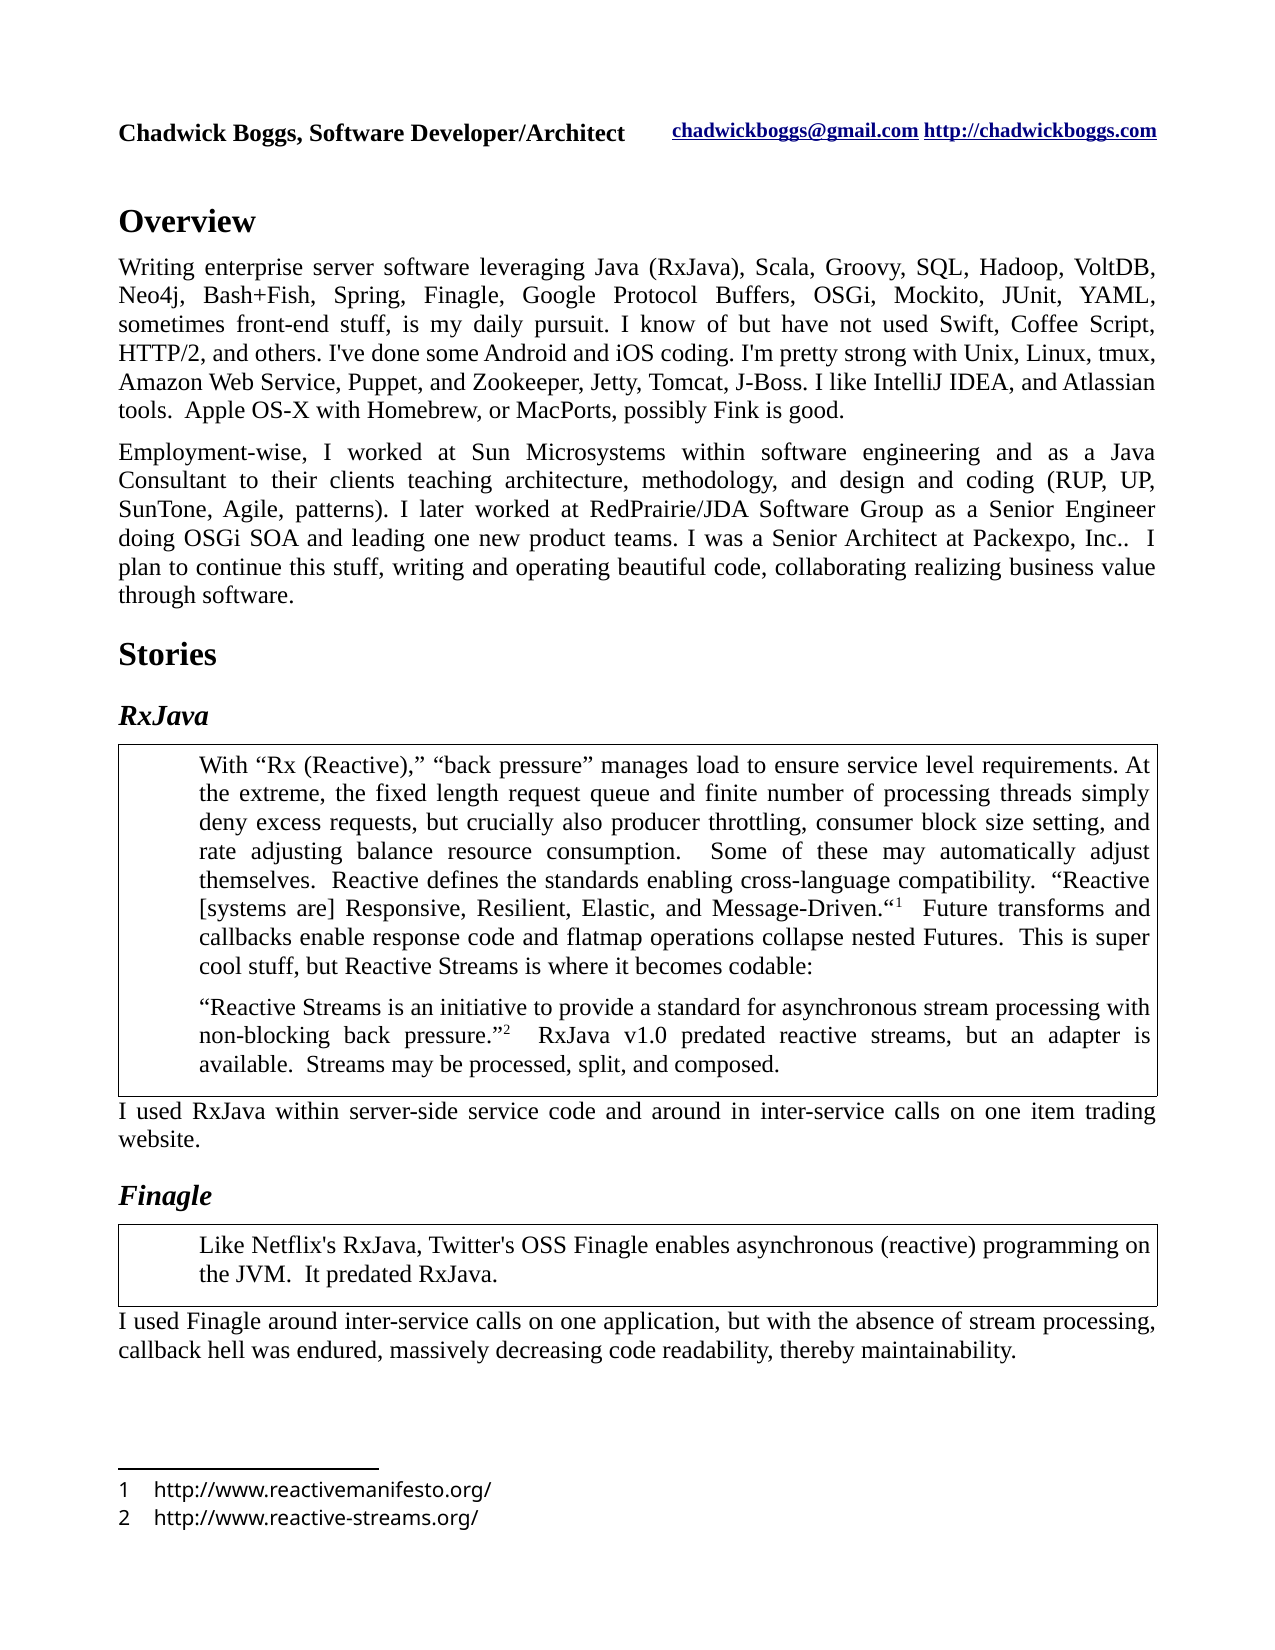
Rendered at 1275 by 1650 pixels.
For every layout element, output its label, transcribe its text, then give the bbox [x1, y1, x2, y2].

subtitle Finagle [118, 1178, 1157, 1212]
table_header Like Netflix's RxJava, Twitter's OSS Finagle enables asynchronous (reactive) programming on the JVM. It predated RxJava. [119, 1225, 1157, 1306]
table_header With “Rx (Reactive),” “back pressure” manages load to ensure service level requirements. At the extreme, the fixed length request queue and finite number of processing threads simply deny excess requests, but crucially also producer throttling, consumer block size setting, and rate adjusting balance resource consumption. Some of these may automatically adjust themselves. Reactive defines the standards enabling cross-language compatibility. “Reactive [systems are] Responsive, Resilient, Elastic, and Message-Driven.“ Future transforms and callbacks enable response code and flatmap operations collapse nested Futures. This is super cool stuff, but Reactive Streams is where it becomes codable: “Reactive Streams is an initiative to provide a standard for asynchronous stream processing with non-blocking back pressure.” RxJava v1.0 predated reactive streams, but an adapter is available. Streams may be processed, split, and composed. [119, 745, 1157, 1096]
subtitle RxJava [118, 698, 1157, 731]
subtitle Overview [118, 201, 1157, 239]
table_header chadwickboggs@gmail.com http://chadwickboggs.com [638, 118, 1157, 147]
subtitle Stories [118, 634, 1157, 673]
text Writing enterprise server software leveraging Java (RxJava), Scala, Groovy, SQL, Hadoop, VoltDB, Neo4j, Bash+Fish, Spring, Finagle, Google Protocol Buffers, OSGi, Mockito, JUnit, YAML, sometimes front-end stuff, is my daily pursuit. I know of but have not used Swift, Coffee Script, HTTP/2, and others. I've done some Android and iOS coding. I'm pretty strong with Unix, Linux, tmux, Amazon Web Service, Puppet, and Zookeeper, Jetty, Tomcat, J-Boss. I like IntelliJ IDEA, and Atlassian tools. Apple OS-X with Homebrew, or MacPorts, possibly Fink is good. [118, 252, 1157, 424]
text I used Finagle around inter-service calls on one application, but with the absence of stream processing, callback hell was endured, massively decreasing code readability, thereby maintainability. [118, 1307, 1157, 1363]
text Employment-wise, I worked at Sun Microsystems within software engineering and as a Java Consultant to their clients teaching architecture, methodology, and design and coding (RUP, UP, SunTone, Agile, patterns). I later worked at RedPrairie/JDA Software Group as a Senior Engineer doing OSGi SOA and leading one new product teams. I was a Senior Architect at Packexpo, Inc.. I plan to continue this stuff, writing and operating beautiful code, collaborating realizing business value through software. [118, 437, 1157, 609]
text I used RxJava within server-side service code and around in inter-service calls on one item trading website. [118, 1097, 1157, 1153]
table_header Chadwick Boggs, Software Developer/Architect [118, 118, 637, 147]
